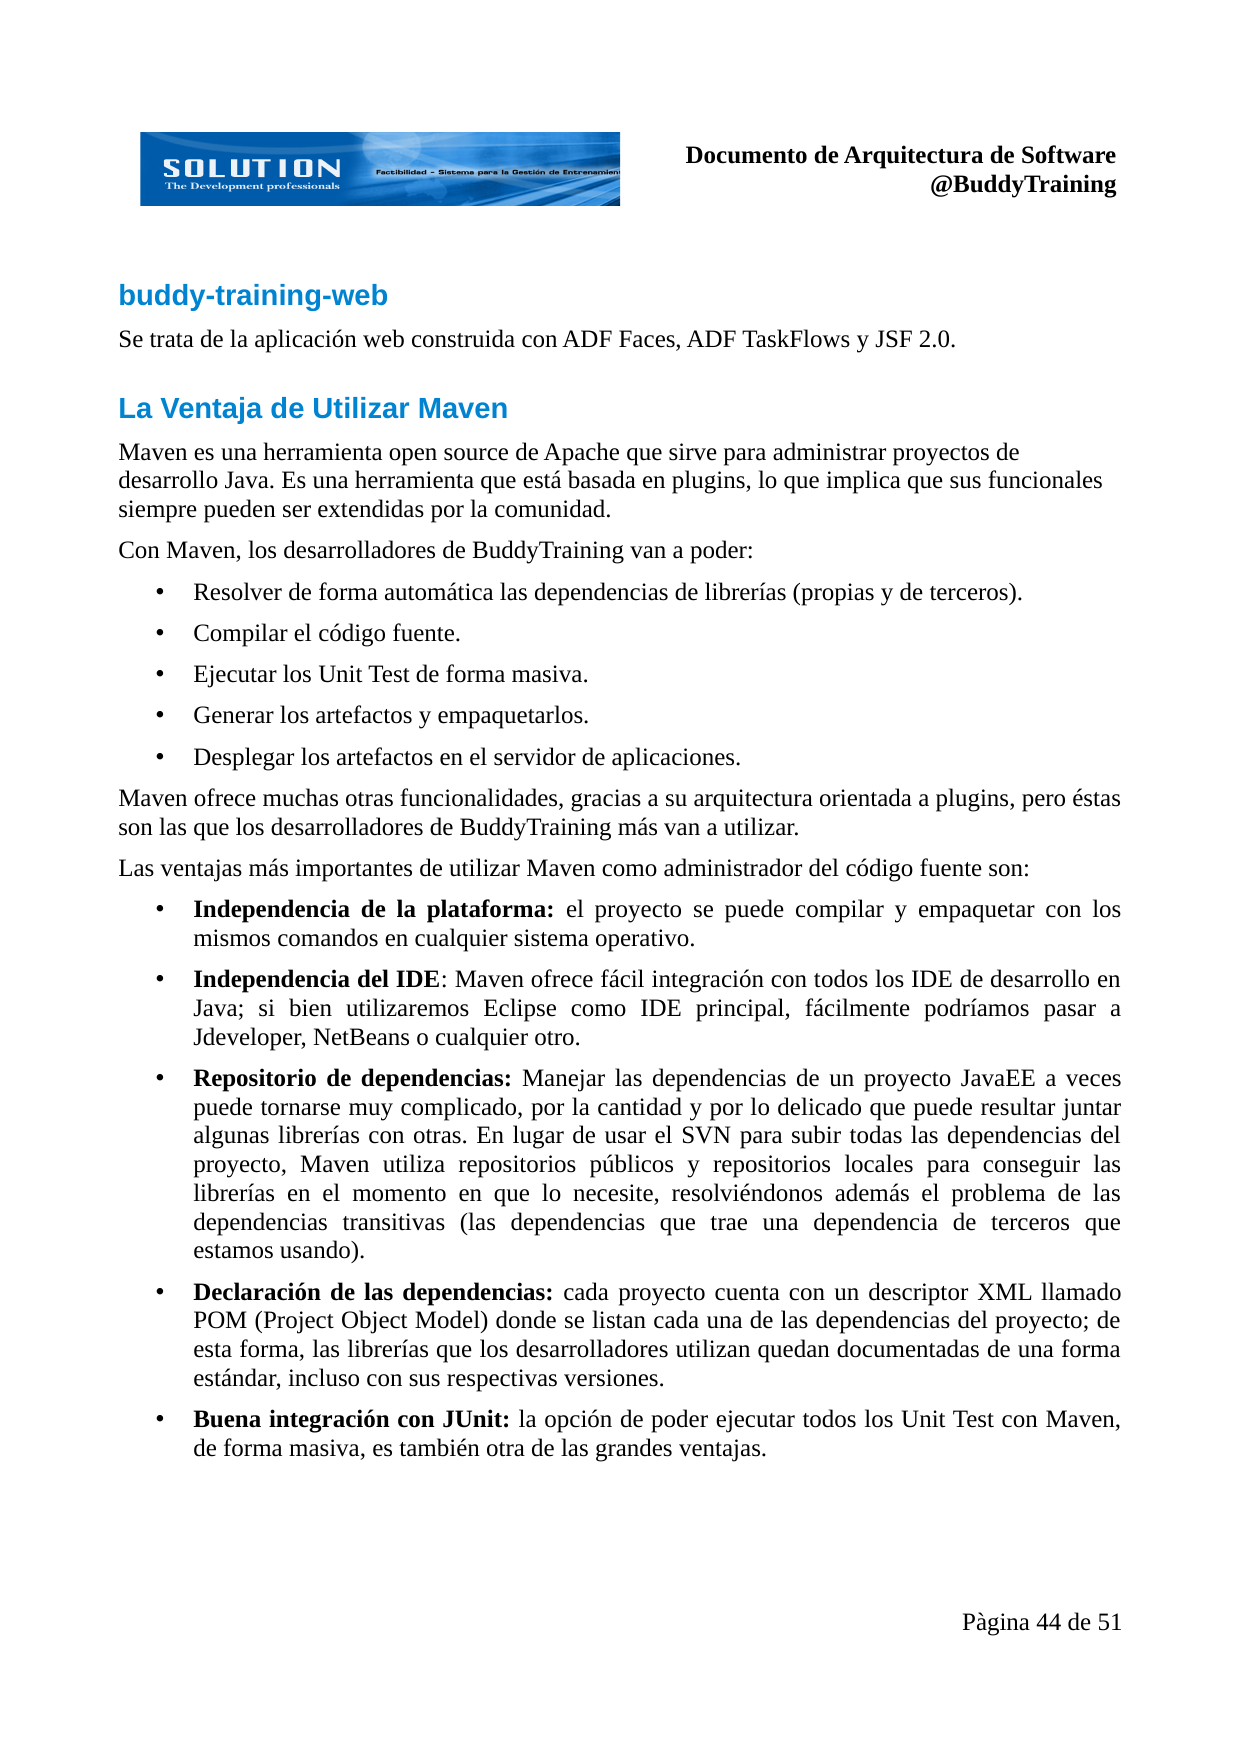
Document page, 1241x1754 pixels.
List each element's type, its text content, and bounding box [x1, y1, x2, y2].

list Declaración de las dependencias: cada proyecto cuenta con un descriptor XML llamado POM (Project Object Model) donde se listan cada una de las dependencias del proyecto; de esta forma, las librerías que los desarrolladores utilizan quedan documentadas de una forma estándar, incluso con sus respectivas versiones. [156, 1277, 1122, 1392]
text Maven ofrece muchas otras funcionalidades, gracias a su arquitectura orientada a plugins, pero éstas son las que los desarrolladores de BuddyTraining más van a utilizar. [118, 783, 1122, 840]
text Las ventajas más importantes de utilizar Maven como administrador del código fuente son: [118, 853, 1122, 882]
list Repositorio de dependencias: Manejar las dependencias de un proyecto JavaEE a veces puede tornarse muy complicado, por la cantidad y por lo delicado que puede resultar juntar algunas librerías con otras. En lugar de usar el SVN para subir todas las dependencias del proyecto, Maven utiliza repositorios públicos y repositorios locales para conseguir las librerías en el momento en que lo necesite, resolviéndonos además el problema de las dependencias transitivas (las dependencias que trae una dependencia de terceros que estamos usando). [156, 1063, 1122, 1264]
subtitle buddy-training-web [118, 278, 1122, 312]
text Con Maven, los desarrolladores de BuddyTraining van a poder: [118, 535, 1122, 564]
list Independencia de la plataforma: el proyecto se puede compilar y empaquetar con los mismos comandos en cualquier sistema operativo. [156, 894, 1122, 952]
list Desplegar los artefactos en el servidor de aplicaciones. [156, 742, 1122, 770]
list Compilar el código fuente. [156, 618, 1122, 647]
list Resolver de forma automática las dependencias de librerías (propias y de terceros). [156, 577, 1122, 605]
list Generar los artefactos y empaquetarlos. [156, 700, 1122, 729]
list Buena integración con JUnit: la opción de poder ejecutar todos los Unit Test con Maven, de forma masiva, es también otra de las grandes ventajas. [156, 1404, 1122, 1462]
text Se trata de la aplicación web construida con ADF Faces, ADF TaskFlows y JSF 2.0. [118, 324, 1122, 353]
list Ejecutar los Unit Test de forma masiva. [156, 659, 1122, 688]
subtitle La Ventaja de Utilizar Maven [118, 391, 1122, 424]
list Independencia del IDE: Maven ofrece fácil integración con todos los IDE de desarrollo en Java; si bien utilizaremos Eclipse como IDE principal, fácilmente podríamos pasar a Jdeveloper, NetBeans o cualquier otro. [156, 964, 1122, 1050]
text Maven es una herramienta open source de Apache que sirve para administrar proyectos de desarrollo Java. Es una herramienta que está basada en plugins, lo que implica que sus funcionales siempre pueden ser extendidas por la comunidad. [118, 437, 1122, 523]
picture [140, 132, 621, 206]
